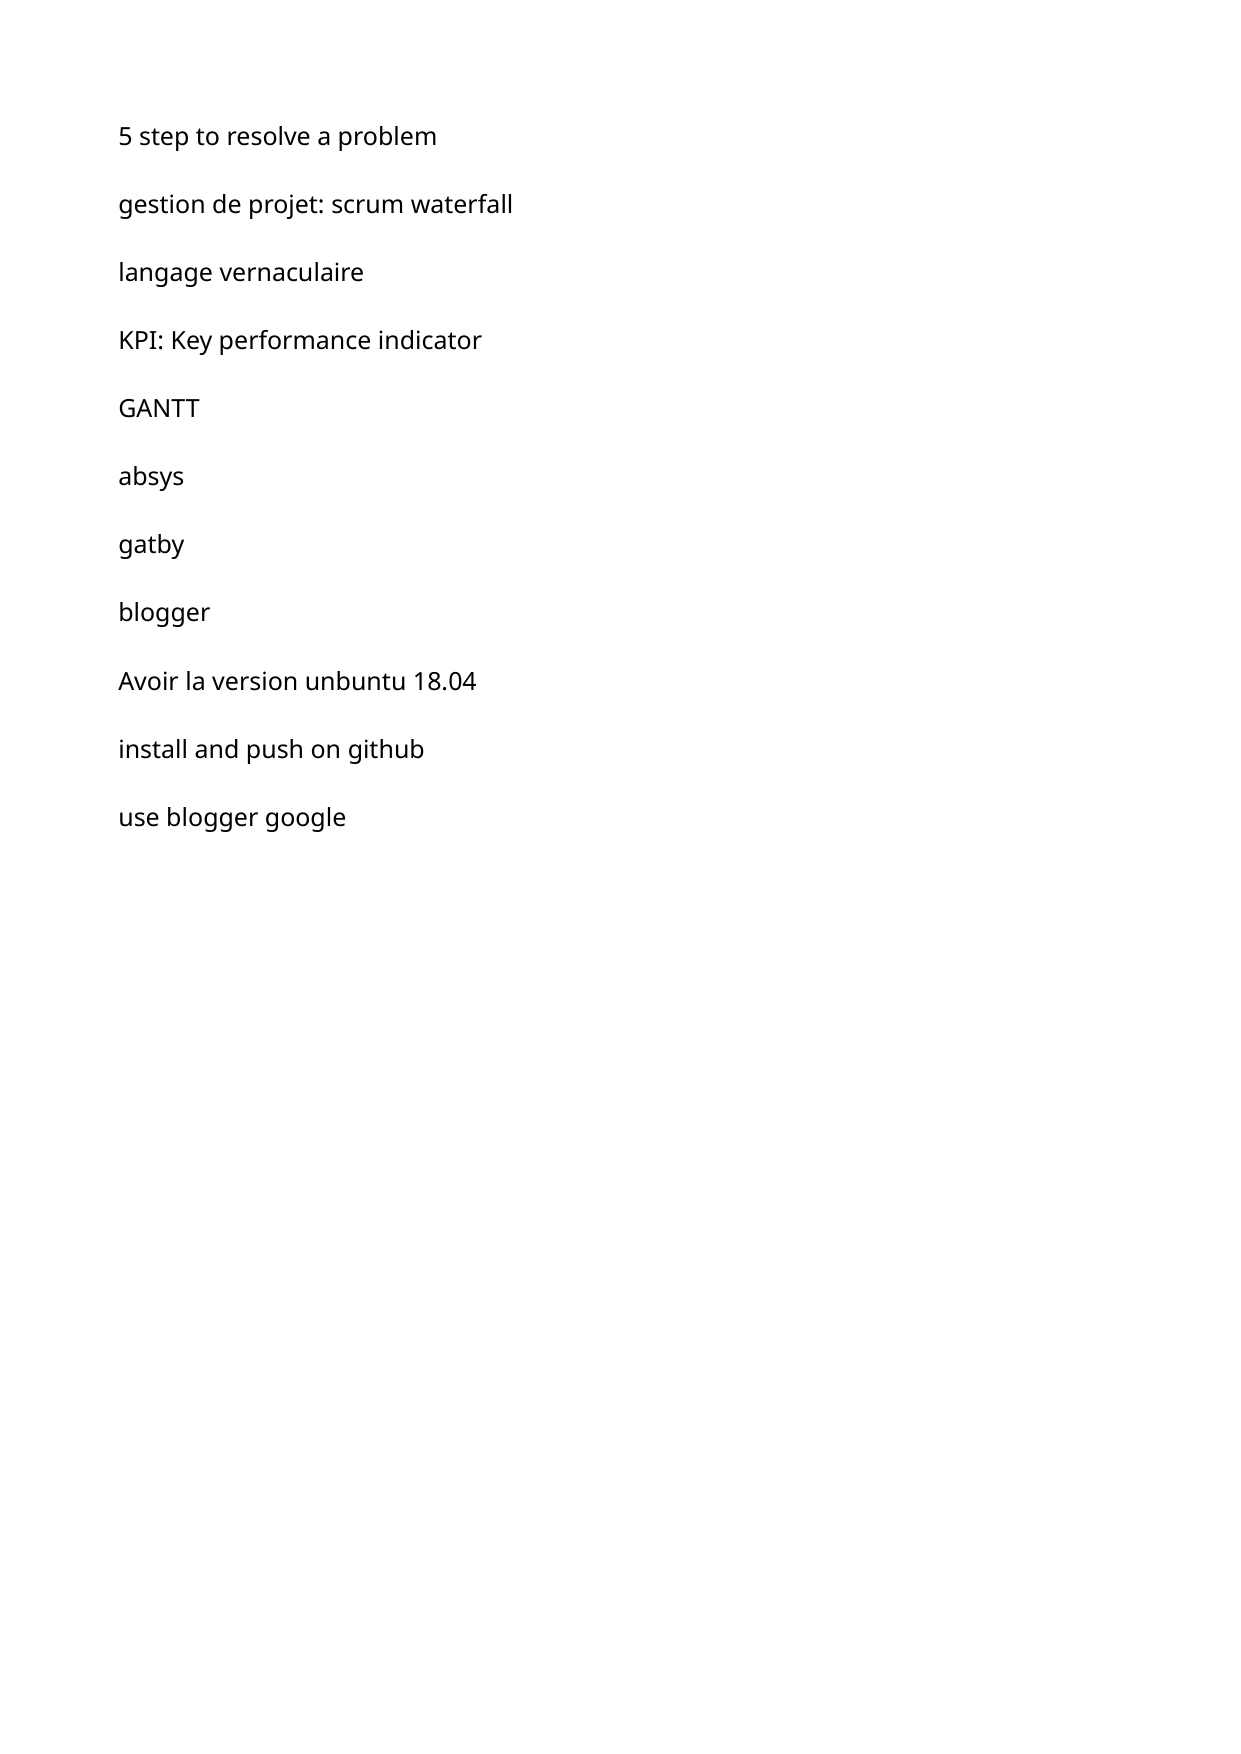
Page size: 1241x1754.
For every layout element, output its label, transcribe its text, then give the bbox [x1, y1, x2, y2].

text gestion de projet: scrum waterfall [118, 186, 1122, 220]
text install and push on github [118, 697, 1122, 765]
text 5 step to resolve a problem [118, 118, 1122, 152]
text Avoir la version unbuntu 18.04 [118, 663, 1122, 697]
text langage vernaculaire [118, 254, 1122, 288]
text absys [118, 459, 1122, 493]
text GANTT [118, 391, 1122, 425]
text gatby [118, 527, 1122, 561]
text use blogger google [118, 799, 1122, 833]
text blogger [118, 595, 1122, 663]
text KPI: Key performance indicator [118, 322, 1122, 357]
